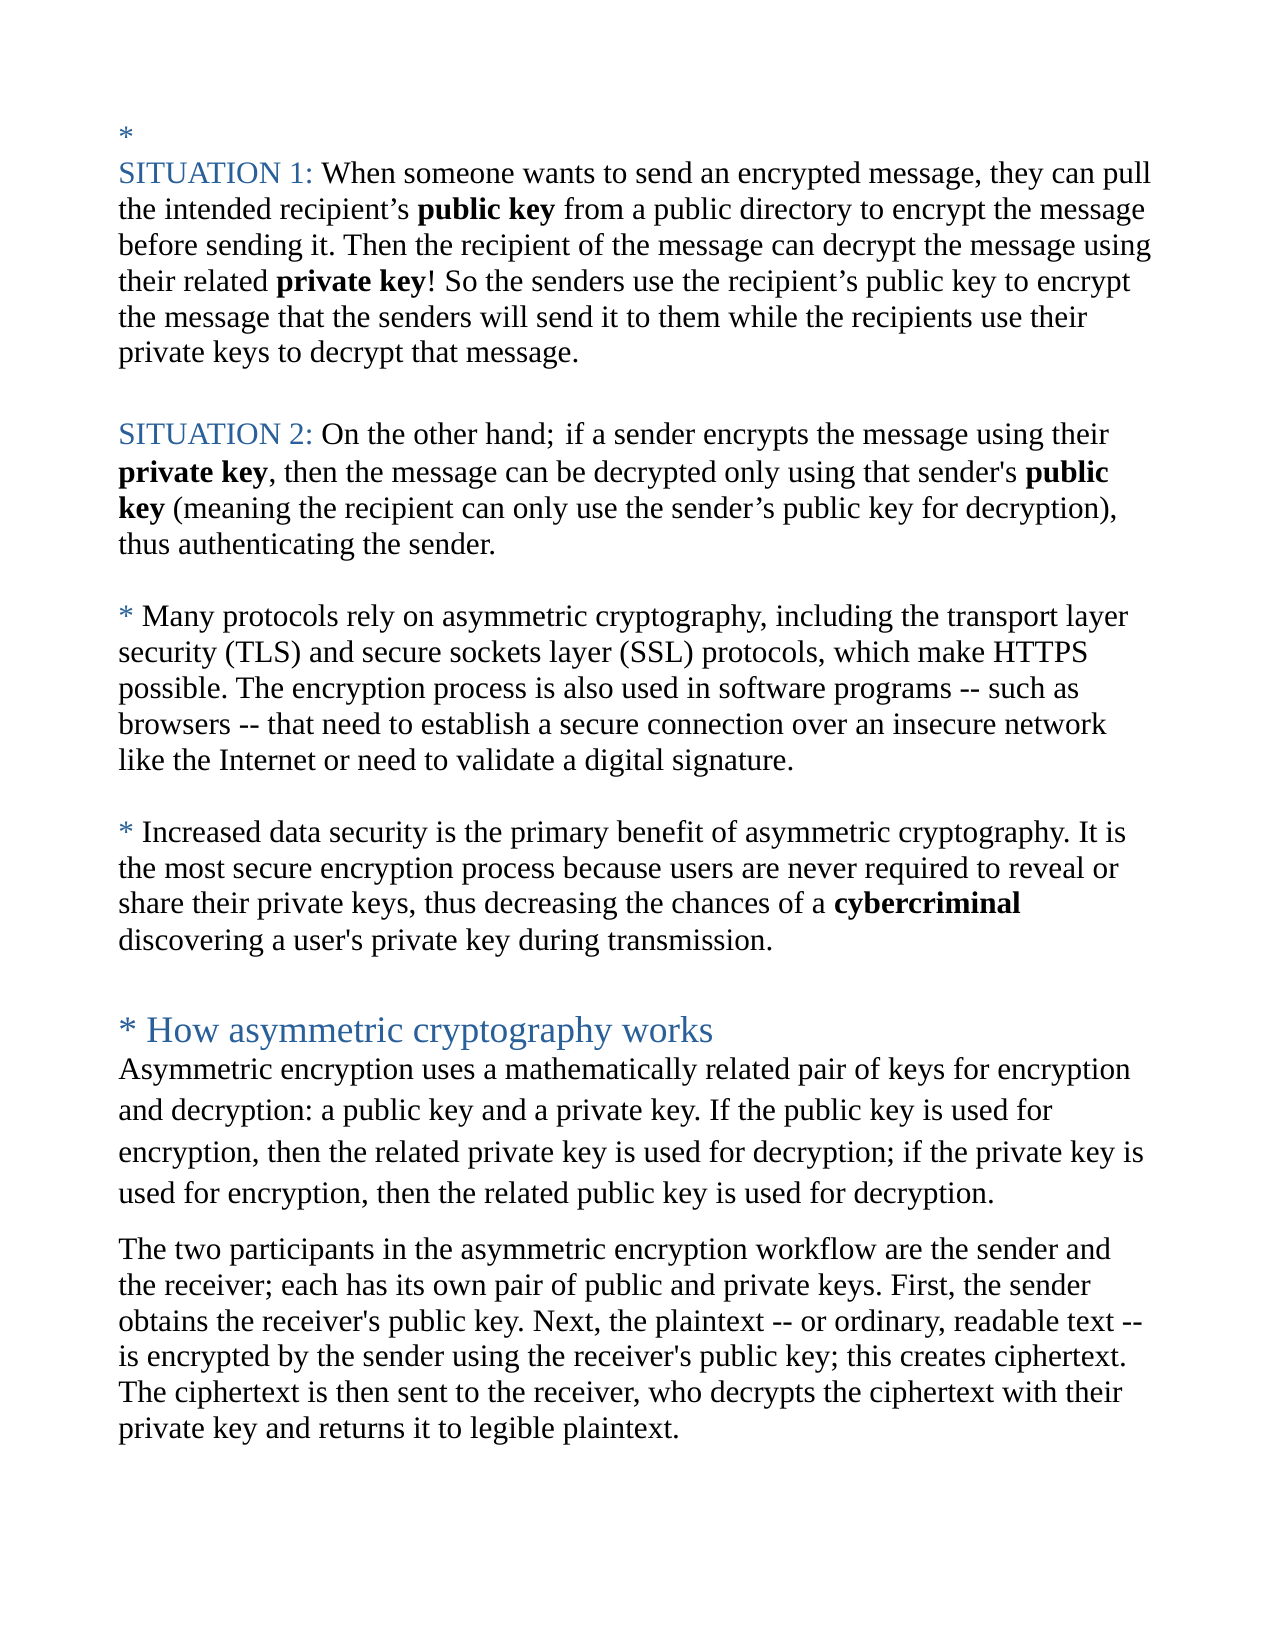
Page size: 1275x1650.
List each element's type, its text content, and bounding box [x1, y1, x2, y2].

text Asymmetric encryption uses a mathematically related pair of keys for encryption and decryption: a public key and a private key. If the public key is used for encryption, then the related private key is used for decryption; if the private key is used for encryption, then the related public key is used for decryption. [118, 1050, 1157, 1210]
text SITUATION 2: On the other hand; if a sender encrypts the message using their private key, then the message can be decrypted only using that sender's public key (meaning the recipient can only use the sender’s public key for decryption), thus authenticating the sender. [118, 406, 1157, 561]
text * [118, 118, 1157, 154]
text * Increased data security is the primary benefit of asymmetric cryptography. It is the most secure encryption process because users are never required to reveal or share their private keys, thus decreasing the chances of a cybercriminal discovering a user's private key during transmission. [118, 813, 1157, 957]
subtitle * How asymmetric cryptography works [118, 1007, 1157, 1050]
text SITUATION 1: When someone wants to send an encrypted message, they can pull the intended recipient’s public key from a public directory to encrypt the message before sending it. Then the recipient of the message can decrypt the message using their related private key! So the senders use the recipient’s public key to encrypt the message that the senders will send it to them while the recipients use their private keys to decrypt that message. [118, 154, 1157, 370]
text The two participants in the asymmetric encryption workflow are the sender and the receiver; each has its own pair of public and private keys. First, the sender obtains the receiver's public key. Next, the plaintext -- or ordinary, readable text -- is encrypted by the sender using the receiver's public key; this creates ciphertext. The ciphertext is then sent to the receiver, who decrypts the ciphertext with their private key and returns it to legible plaintext. [118, 1230, 1157, 1446]
text * Many protocols rely on asymmetric cryptography, including the transport layer security (TLS) and secure sockets layer (SSL) protocols, which make HTTPS possible. The encryption process is also used in software programs -- such as browsers -- that need to establish a secure connection over an insecure network like the Internet or need to validate a digital signature. [118, 597, 1157, 777]
